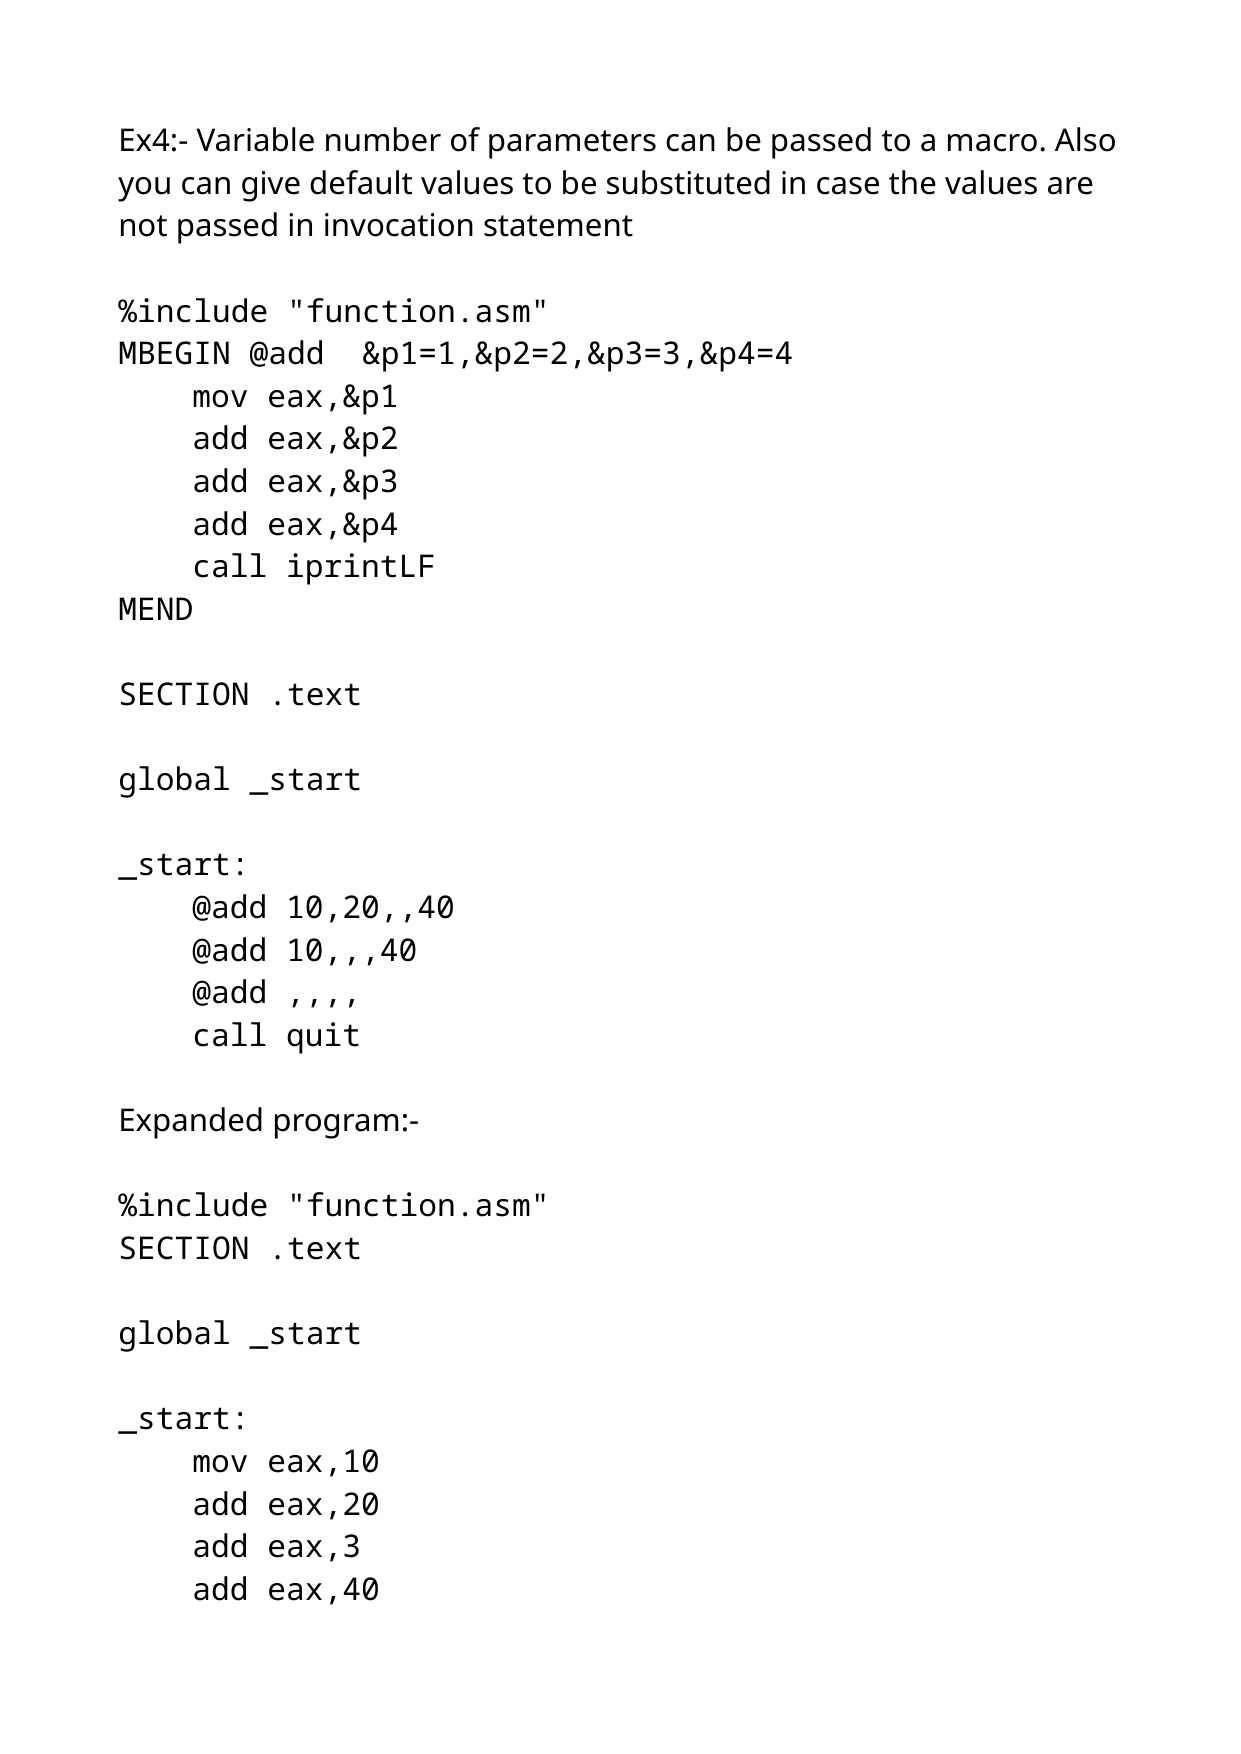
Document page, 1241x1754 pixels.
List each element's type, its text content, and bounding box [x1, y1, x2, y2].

text _start: [118, 842, 1122, 885]
text add eax,&p2 [118, 416, 1122, 459]
text Ex4:- Variable number of parameters can be passed to a macro. Also you can give default values to be substituted in case the values are not passed in invocation statement [118, 118, 1122, 246]
text MBEGIN @add &p1=1,&p2=2,&p3=3,&p4=4 [118, 331, 1122, 374]
text add eax,3 [118, 1524, 1122, 1567]
text MEND [118, 587, 1122, 629]
text mov eax,&p1 [118, 374, 1122, 416]
text @add 10,20,,40 [118, 885, 1122, 928]
text %include "function.asm" [118, 1183, 1122, 1226]
text @add ,,,, [118, 970, 1122, 1013]
text add eax,40 [118, 1567, 1122, 1609]
text Expanded program:- [118, 1098, 1122, 1141]
text call quit [118, 1013, 1122, 1055]
text call iprintLF [118, 544, 1122, 587]
text add eax,&p4 [118, 502, 1122, 544]
text global _start [118, 1311, 1122, 1354]
text mov eax,10 [118, 1439, 1122, 1481]
text SECTION .text [118, 1226, 1122, 1268]
text SECTION .text [118, 672, 1122, 714]
text add eax,&p3 [118, 459, 1122, 502]
text @add 10,,,40 [118, 928, 1122, 970]
text add eax,20 [118, 1481, 1122, 1524]
text _start: [118, 1396, 1122, 1439]
text %include "function.asm" [118, 288, 1122, 331]
text global _start [118, 757, 1122, 800]
